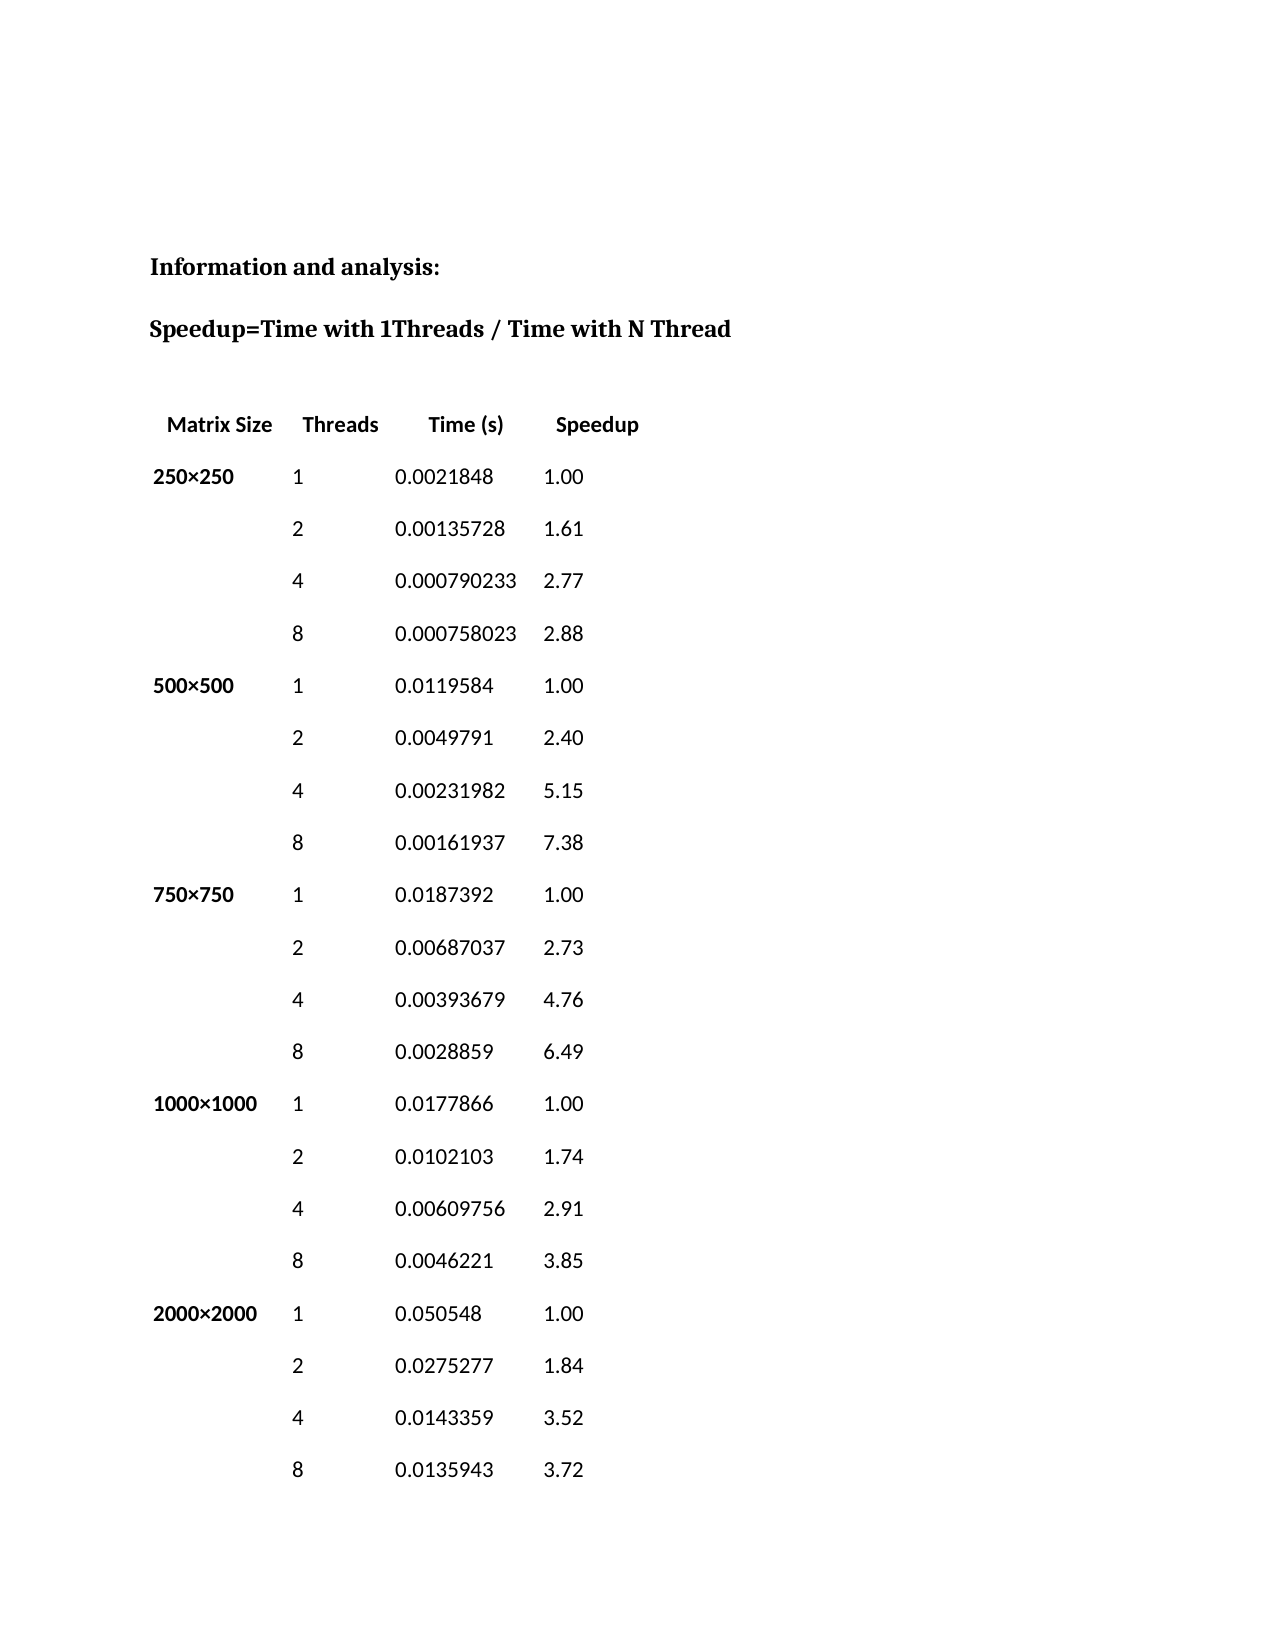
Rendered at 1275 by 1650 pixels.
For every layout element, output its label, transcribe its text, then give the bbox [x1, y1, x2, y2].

table_cell 8 [289, 825, 392, 877]
table_cell 1.00 [540, 878, 654, 930]
table_cell 0.0119584 [392, 668, 540, 721]
table_cell 4 [289, 1400, 392, 1453]
table_cell 0.00393679 [392, 982, 540, 1034]
table_cell 1.00 [540, 459, 654, 511]
table_cell 1.61 [540, 511, 654, 564]
table_cell 0.0102103 [392, 1139, 540, 1191]
table_cell [150, 1034, 289, 1087]
table_cell 7.38 [540, 825, 654, 877]
table_cell [150, 721, 289, 773]
table_cell 1 [289, 1296, 392, 1348]
table_cell 0.0187392 [392, 878, 540, 930]
table_cell 1.00 [540, 668, 654, 721]
table_cell 8 [289, 1244, 392, 1296]
table_cell 2 [289, 930, 392, 982]
table_cell 0.0021848 [392, 459, 540, 511]
table_cell 2 [289, 511, 392, 564]
table_cell 4 [289, 564, 392, 616]
table_cell 0.0049791 [392, 721, 540, 773]
text Speedup=Time with 1Threads / Time with N Thread [150, 314, 1125, 343]
table_cell 0.0143359 [392, 1400, 540, 1453]
table_cell 2 [289, 1139, 392, 1191]
table_cell 0.0177866 [392, 1087, 540, 1139]
table_cell 3.85 [540, 1244, 654, 1296]
table_cell [150, 1139, 289, 1191]
table_cell 2.40 [540, 721, 654, 773]
table_cell [150, 511, 289, 564]
table_cell 0.00231982 [392, 773, 540, 825]
table_cell 0.00687037 [392, 930, 540, 982]
table_cell [150, 1453, 289, 1505]
table_cell [150, 1244, 289, 1296]
table_cell 500×500 [150, 668, 289, 721]
table_cell 750×750 [150, 878, 289, 930]
table_cell 5.15 [540, 773, 654, 825]
table_cell [150, 930, 289, 982]
table_cell 2.73 [540, 930, 654, 982]
table_cell 2 [289, 1348, 392, 1400]
table_cell 0.050548 [392, 1296, 540, 1348]
text Information and analysis: [150, 253, 1125, 282]
table_cell 4 [289, 1191, 392, 1243]
table_cell 1.74 [540, 1139, 654, 1191]
table_cell 3.52 [540, 1400, 654, 1453]
table_cell 1 [289, 878, 392, 930]
table_cell [150, 1348, 289, 1400]
table_header Time (s) [392, 407, 540, 459]
table_cell 0.00609756 [392, 1191, 540, 1243]
table_cell 0.00135728 [392, 511, 540, 564]
table_cell [150, 825, 289, 877]
table_cell 8 [289, 616, 392, 668]
table_cell 250×250 [150, 459, 289, 511]
table_cell 3.72 [540, 1453, 654, 1505]
table_cell 8 [289, 1034, 392, 1087]
table_cell 1.84 [540, 1348, 654, 1400]
table_cell 2.77 [540, 564, 654, 616]
table_cell 0.000758023 [392, 616, 540, 668]
table_header Speedup [540, 407, 654, 459]
table_cell 1.00 [540, 1296, 654, 1348]
table_cell 4 [289, 773, 392, 825]
table_cell 0.00161937 [392, 825, 540, 877]
table_cell 4.76 [540, 982, 654, 1034]
table_cell 4 [289, 982, 392, 1034]
table_cell 0.0028859 [392, 1034, 540, 1087]
table_cell 2000×2000 [150, 1296, 289, 1348]
table_cell [150, 564, 289, 616]
table_cell 2.88 [540, 616, 654, 668]
table_cell [150, 1191, 289, 1243]
table_header Threads [289, 407, 392, 459]
table_cell 0.0135943 [392, 1453, 540, 1505]
table_cell [150, 616, 289, 668]
table_cell 1 [289, 459, 392, 511]
table_cell 8 [289, 1453, 392, 1505]
table_cell 1 [289, 668, 392, 721]
table_header Matrix Size [150, 407, 289, 459]
table_cell 1000×1000 [150, 1087, 289, 1139]
table_cell 0.0275277 [392, 1348, 540, 1400]
table_cell [150, 1400, 289, 1453]
table_cell 2 [289, 721, 392, 773]
table_cell 1 [289, 1087, 392, 1139]
table_cell 0.000790233 [392, 564, 540, 616]
table_cell 0.0046221 [392, 1244, 540, 1296]
table_cell [150, 982, 289, 1034]
table_cell 6.49 [540, 1034, 654, 1087]
table_cell [150, 773, 289, 825]
table_cell 1.00 [540, 1087, 654, 1139]
table_cell 2.91 [540, 1191, 654, 1243]
